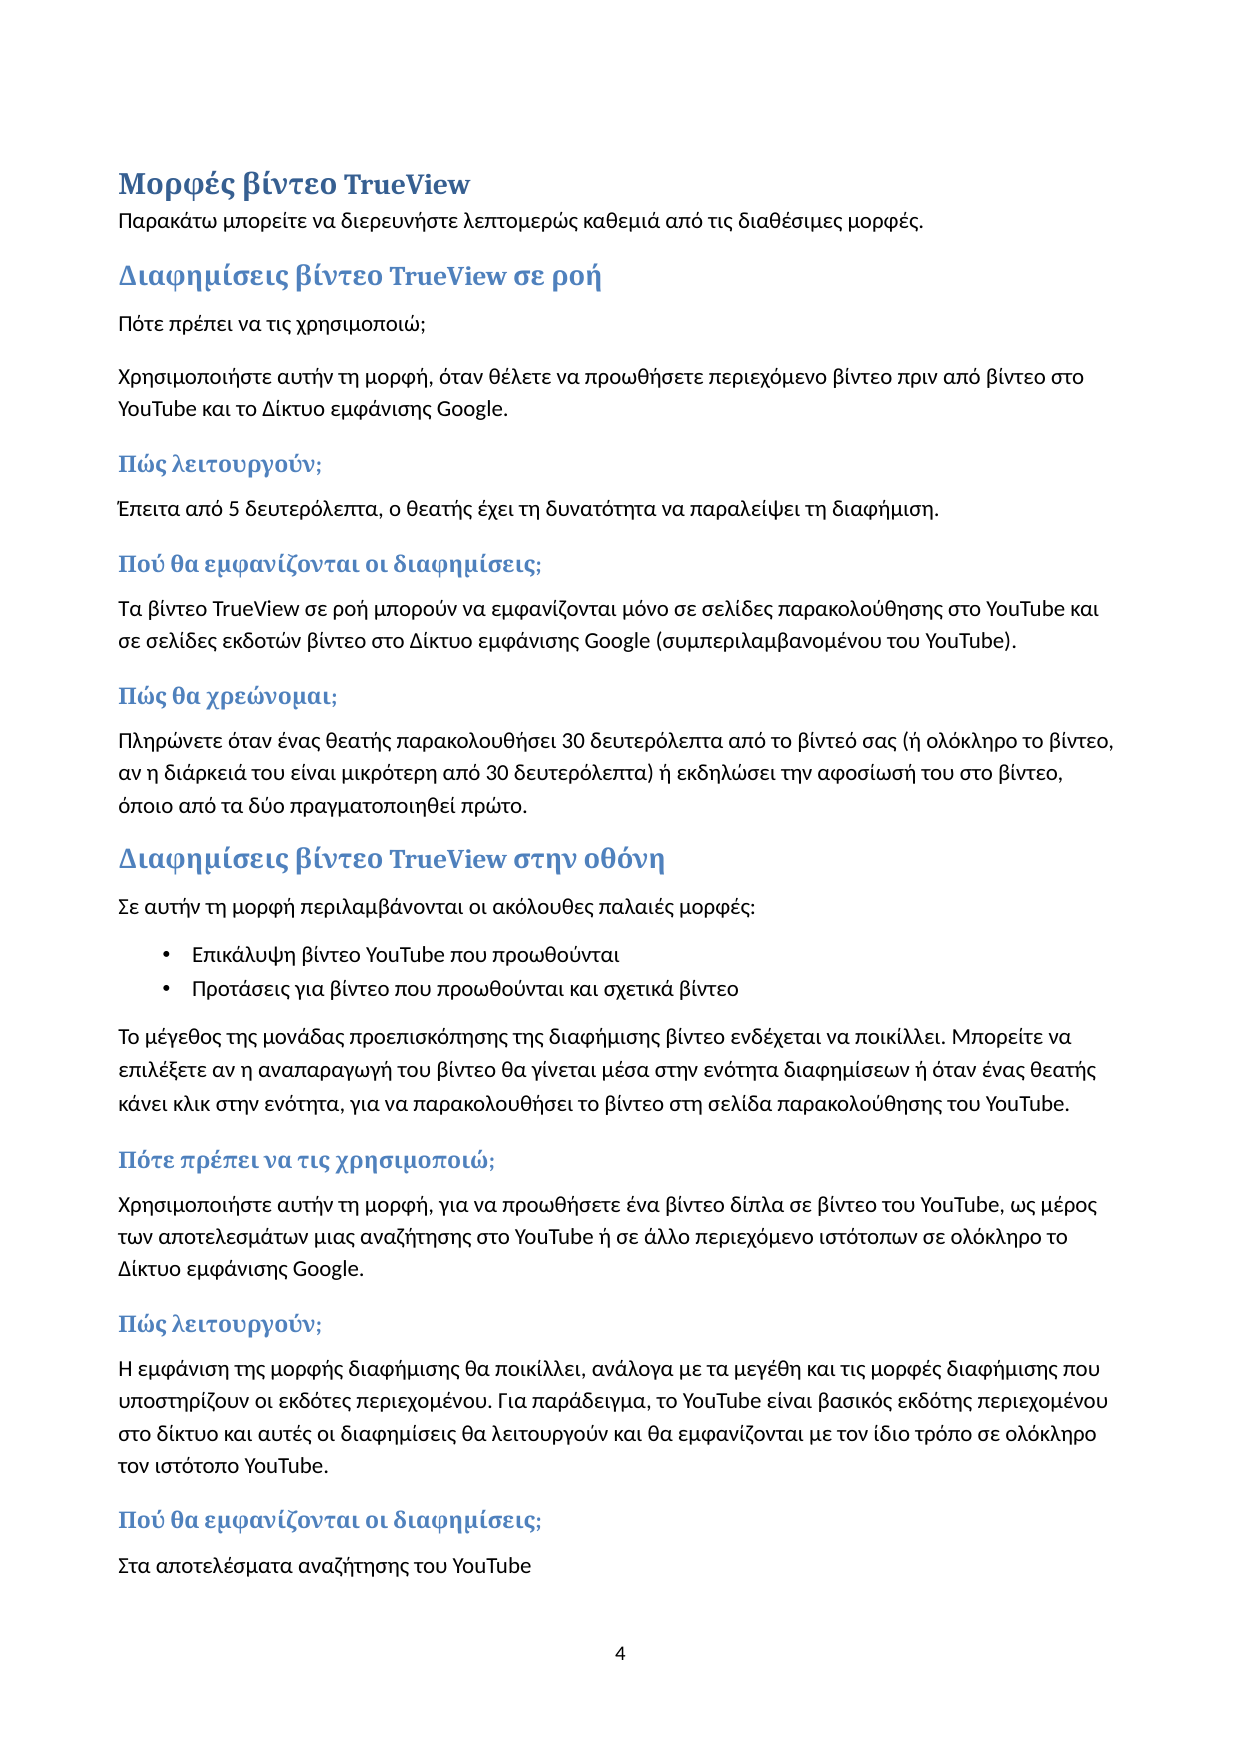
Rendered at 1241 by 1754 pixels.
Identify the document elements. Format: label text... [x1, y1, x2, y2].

subtitle Πότε πρέπει να τις χρησιμοποιώ; [118, 1147, 1122, 1174]
subtitle Πώς θα χρεώνομαι; [118, 684, 1122, 710]
text Πληρώνετε όταν ένας θεατής παρακολουθήσει 30 δευτερόλεπτα από το βίντεό σας (ή ολόκληρο το βίντεο, αν η διάρκειά του είναι μικρότερη από 30 δευτερόλεπτα) ή εκδηλώσει την αφοσίωσή του στο βίντεο, όποιο από τα δύο πραγματοποιηθεί πρώτο. [118, 726, 1122, 819]
subtitle Πού θα εμφανίζονται οι διαφημίσεις; [118, 1508, 1122, 1534]
text Στα αποτελέσματα αναζήτησης του YouTube [118, 1551, 1122, 1579]
list Επικάλυψη βίντεο YouTube που προωθούνται [162, 940, 1122, 968]
text Η εμφάνιση της μορφής διαφήμισης θα ποικίλλει, ανάλογα με τα μεγέθη και τις μορφές διαφήμισης που υποστηρίζουν οι εκδότες περιεχομένου. Για παράδειγμα, το YouTube είναι βασικός εκδότης περιεχομένου στο δίκτυο και αυτές οι διαφημίσεις θα λειτουργούν και θα εμφανίζονται με τον ίδιο τρόπο σε ολόκληρο τον ιστότοπο YouTube. [118, 1354, 1122, 1479]
text Το μέγεθος της μονάδας προεπισκόπησης της διαφήμισης βίντεο ενδέχεται να ποικίλλει. Μπορείτε να επιλέξετε αν η αναπαραγωγή του βίντεο θα γίνεται μέσα στην ενότητα διαφημίσεων ή όταν ένας θεατής κάνει κλικ στην ενότητα, για να παρακολουθήσει το βίντεο στη σελίδα παρακολούθησης του YouTube. [118, 1022, 1122, 1117]
subtitle Διαφημίσεις βίντεο TrueView σε ροή [118, 261, 1122, 292]
subtitle Πού θα εμφανίζονται οι διαφημίσεις; [118, 552, 1122, 578]
subtitle Πώς λειτουργούν; [118, 452, 1122, 478]
subtitle Διαφημίσεις βίντεο TrueView στην οθόνη [118, 844, 1122, 875]
text Τα βίντεο TrueView σε ροή μπορούν να εμφανίζονται μόνο σε σελίδες παρακολούθησης στο YouTube και σε σελίδες εκδοτών βίντεο στο Δίκτυο εμφάνισης Google (συμπεριλαμβανομένου του YouTube). [118, 594, 1122, 654]
text Σε αυτήν τη μορφή περιλαμβάνονται οι ακόλουθες παλαιές μορφές: [118, 892, 1122, 920]
list Προτάσεις για βίντεο που προωθούνται και σχετικά βίντεο [162, 974, 1122, 1002]
text Χρησιμοποιήστε αυτήν τη μορφή, για να προωθήσετε ένα βίντεο δίπλα σε βίντεο του YouTube, ως μέρος των αποτελεσμάτων μιας αναζήτησης στο YouTube ή σε άλλο περιεχόμενο ιστότοπων σε ολόκληρο το Δίκτυο εμφάνισης Google. [118, 1190, 1122, 1282]
text Έπειτα από 5 δευτερόλεπτα, ο θεατής έχει τη δυνατότητα να παραλείψει τη διαφήμιση. [118, 494, 1122, 522]
subtitle Μορφές βίντεο TrueView [118, 168, 1122, 202]
text Χρησιμοποιήστε αυτήν τη μορφή, όταν θέλετε να προωθήσετε περιεχόμενο βίντεο πριν από βίντεο στο YouTube και το Δίκτυο εμφάνισης Google. [118, 362, 1122, 422]
text Παρακάτω μπορείτε να διερευνήστε λεπτομερώς καθεμιά από τις διαθέσιμες μορφές. [118, 207, 1122, 235]
text Πότε πρέπει να τις χρησιμοποιώ; [118, 309, 1122, 337]
subtitle Πώς λειτουργούν; [118, 1312, 1122, 1338]
